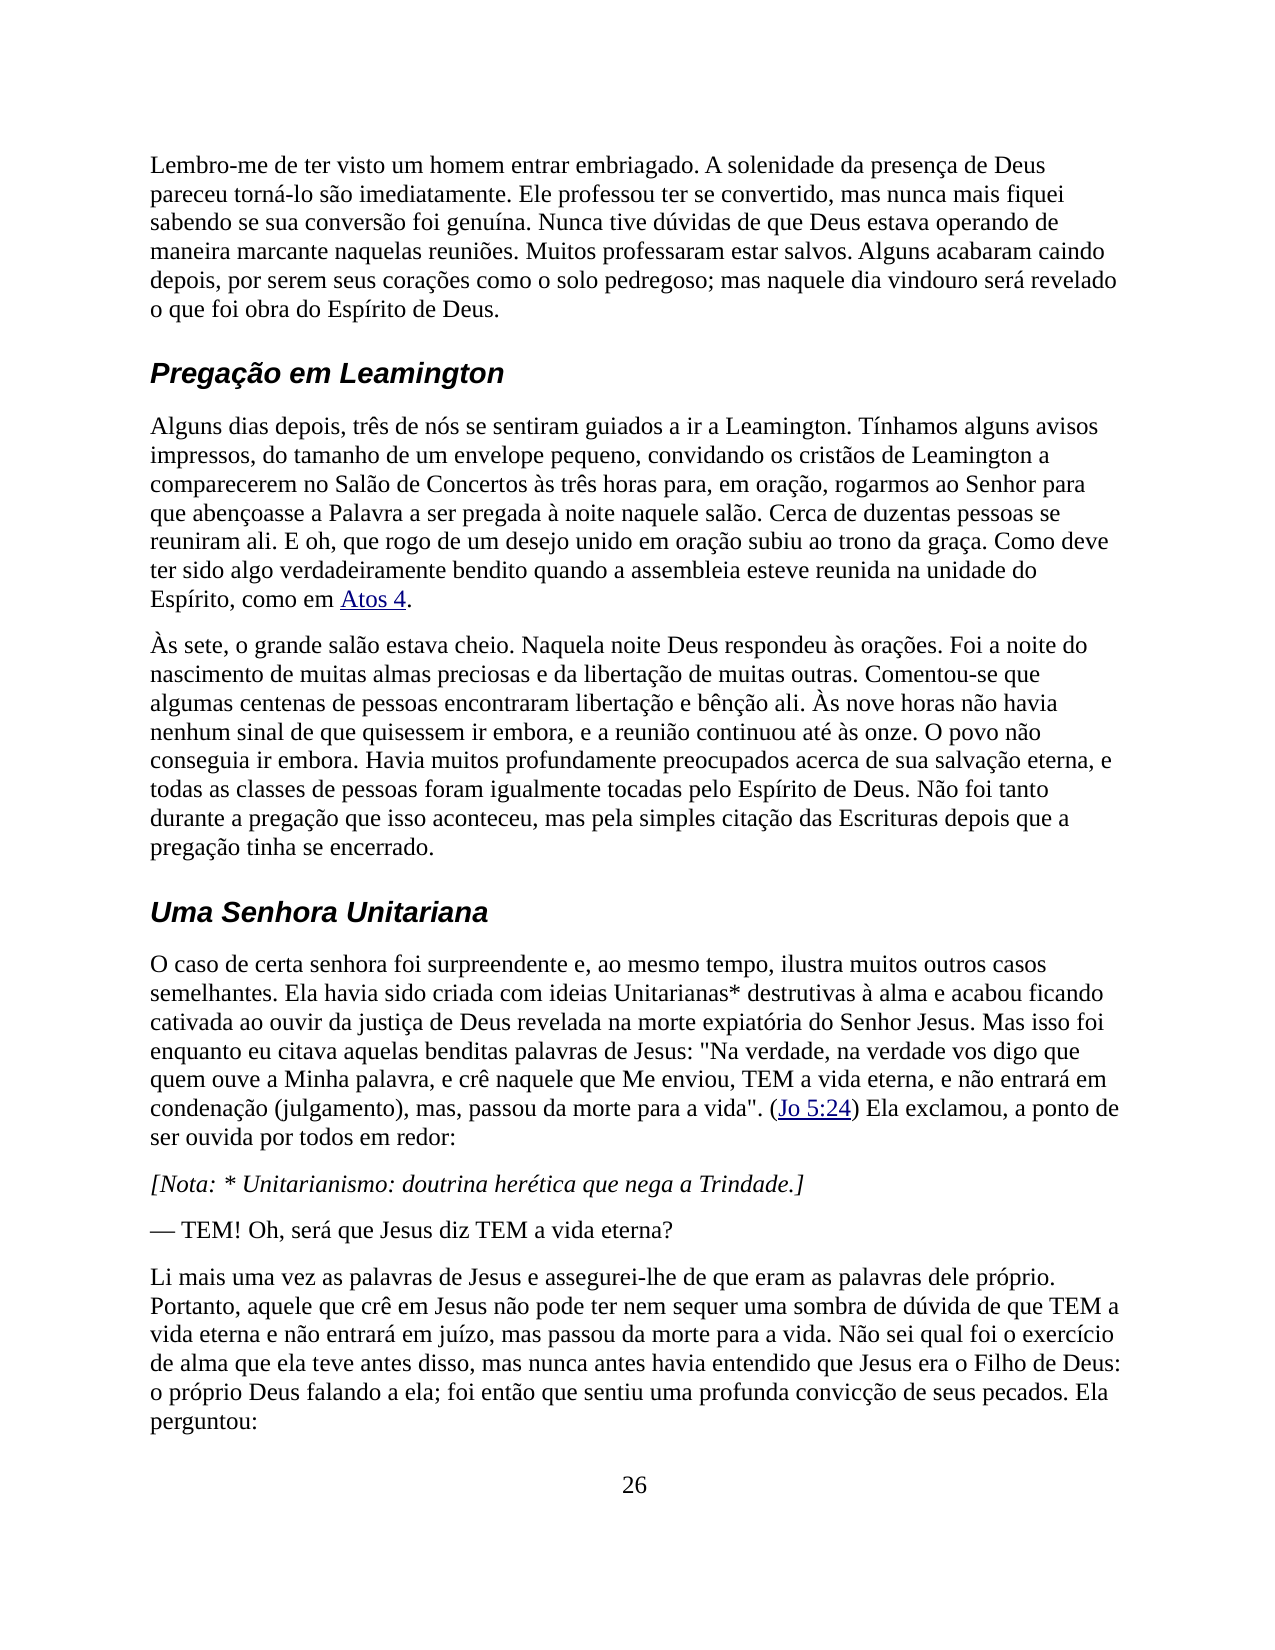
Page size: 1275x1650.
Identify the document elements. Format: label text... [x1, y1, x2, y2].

text Li mais uma vez as palavras de Jesus e assegurei-lhe de que eram as palavras dele próprio. Portanto, aquele que crê em Jesus não pode ter nem sequer uma sombra de dúvida de que TEM a vida eterna e não entrará em juízo, mas passou da morte para a vida. Não sei qual foi o exercício de alma que ela teve antes disso, mas nunca antes havia entendido que Jesus era o Filho de Deus: o próprio Deus falando a ela; foi então que sentiu uma profunda convicção de seus pecados. Ela perguntou: [150, 1262, 1125, 1434]
subtitle Pregação em Leamington [150, 356, 1125, 390]
text — TEM! Oh, será que Jesus diz TEM a vida eterna? [150, 1215, 1125, 1244]
subtitle Uma Senhora Unitariana [150, 894, 1125, 928]
text Alguns dias depois, três de nós se sentiram guiados a ir a Leamington. Tínhamos alguns avisos impressos, do tamanho de um envelope pequeno, convidando os cristãos de Leamington a comparecerem no Salão de Concertos às três horas para, em oração, rogarmos ao Senhor para que abençoasse a Palavra a ser pregada à noite naquele salão. Cerca de duzentas pessoas se reuniram ali. E oh, que rogo de um desejo unido em oração subiu ao trono da graça. Como deve ter sido algo verdadeiramente bendito quando a assembleia esteve reunida na unidade do Espírito, como em Atos 4. [150, 411, 1125, 613]
text Lembro-me de ter visto um homem entrar embriagado. A solenidade da presença de Deus pareceu torná-lo são imediatamente. Ele professou ter se convertido, mas nunca mais fiquei sabendo se sua conversão foi genuína. Nunca tive dúvidas de que Deus estava operando de maneira marcante naquelas reuniões. Muitos professaram estar salvos. Alguns acabaram caindo depois, por serem seus corações como o solo pedregoso; mas naquele dia vindouro será revelado o que foi obra do Espírito de Deus. [150, 150, 1125, 322]
text Às sete, o grande salão estava cheio. Naquela noite Deus respondeu às orações. Foi a noite do nascimento de muitas almas preciosas e da libertação de muitas outras. Comentou-se que algumas centenas de pessoas encontraram libertação e bênção ali. Às nove horas não havia nenhum sinal de que quisessem ir embora, e a reunião continuou até às onze. O povo não conseguia ir embora. Havia muitos profundamente preocupados acerca de sua salvação eterna, e todas as classes de pessoas foram igualmente tocadas pelo Espírito de Deus. Não foi tanto durante a pregação que isso aconteceu, mas pela simples citação das Escrituras depois que a pregação tinha se encerrado. [150, 631, 1125, 861]
text [Nota: * Unitarianismo: doutrina herética que nega a Trindade.] [150, 1169, 1125, 1197]
text O caso de certa senhora foi surpreendente e, ao mesmo tempo, ilustra muitos outros casos semelhantes. Ela havia sido criada com ideias Unitarianas* destrutivas à alma e acabou ficando cativada ao ouvir da justiça de Deus revelada na morte expiatória do Senhor Jesus. Mas isso foi enquanto eu citava aquelas benditas palavras de Jesus: "Na verdade, na verdade vos digo que quem ouve a Minha palavra, e crê naquele que Me enviou, TEM a vida eterna, e não entrará em condenação (julgamento), mas, passou da morte para a vida". (Jo 5:24) Ela exclamou, a ponto de ser ouvida por todos em redor: [150, 949, 1125, 1151]
